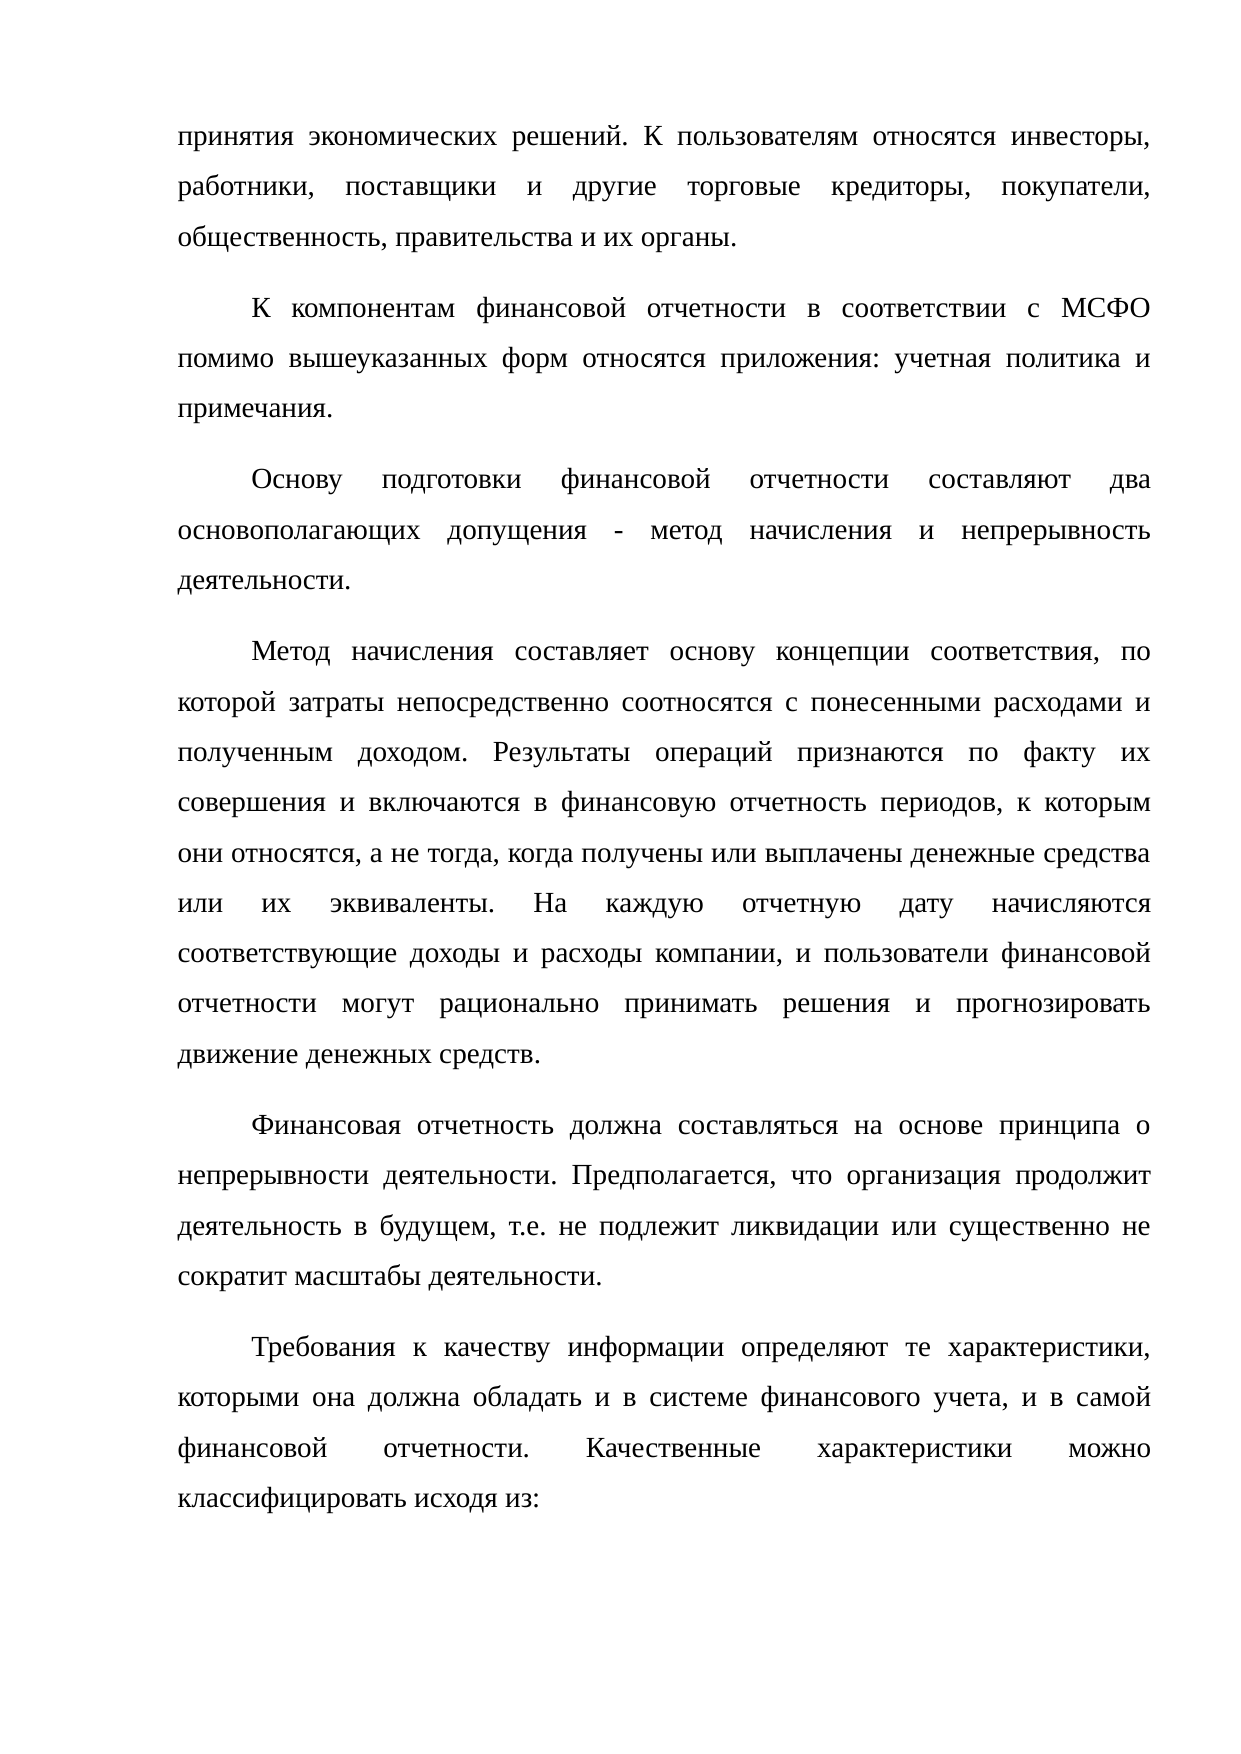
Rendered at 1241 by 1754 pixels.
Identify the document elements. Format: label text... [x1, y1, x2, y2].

text Основу подготовки финансовой отчетности составляют два основополагающих допущения - метод начисления и непрерывность деятельности. [177, 462, 1152, 596]
text принятия экономических решений. К пользователям относятся инвесторы, работники, поставщики и другие торговые кредиторы, покупатели, общественность, правительства и их органы. [177, 118, 1152, 252]
text Финансовая отчетность должна составляться на основе принципа о непрерывности деятельности. Предполагается, что организация продолжит деятельность в будущем, т.е. не подлежит ликвидации или существенно не сократит масштабы деятельности. [177, 1107, 1152, 1292]
text Требования к качеству информации определяют те характеристики, которыми она должна обладать и в системе финансового учета, и в самой финансовой отчетности. Качественные характеристики можно классифицировать исходя из: [177, 1329, 1152, 1514]
text Метод начисления составляет основу концепции соответствия, по которой затраты непосредственно соотносятся с понесенными расходами и полученным доходом. Результаты операций признаются по факту их совершения и включаются в финансовую отчетность периодов, к которым они относятся, а не тогда, когда получены или выплачены денежные средства или их эквиваленты. На каждую отчетную дату начисляются соответствующие доходы и расходы компании, и пользователи финансовой отчетности могут рационально принимать решения и прогнозировать движение денежных средств. [177, 633, 1152, 1069]
text К компонентам финансовой отчетности в соответствии с МСФО помимо вышеуказанных форм относятся приложения: учетная политика и примечания. [177, 290, 1152, 424]
